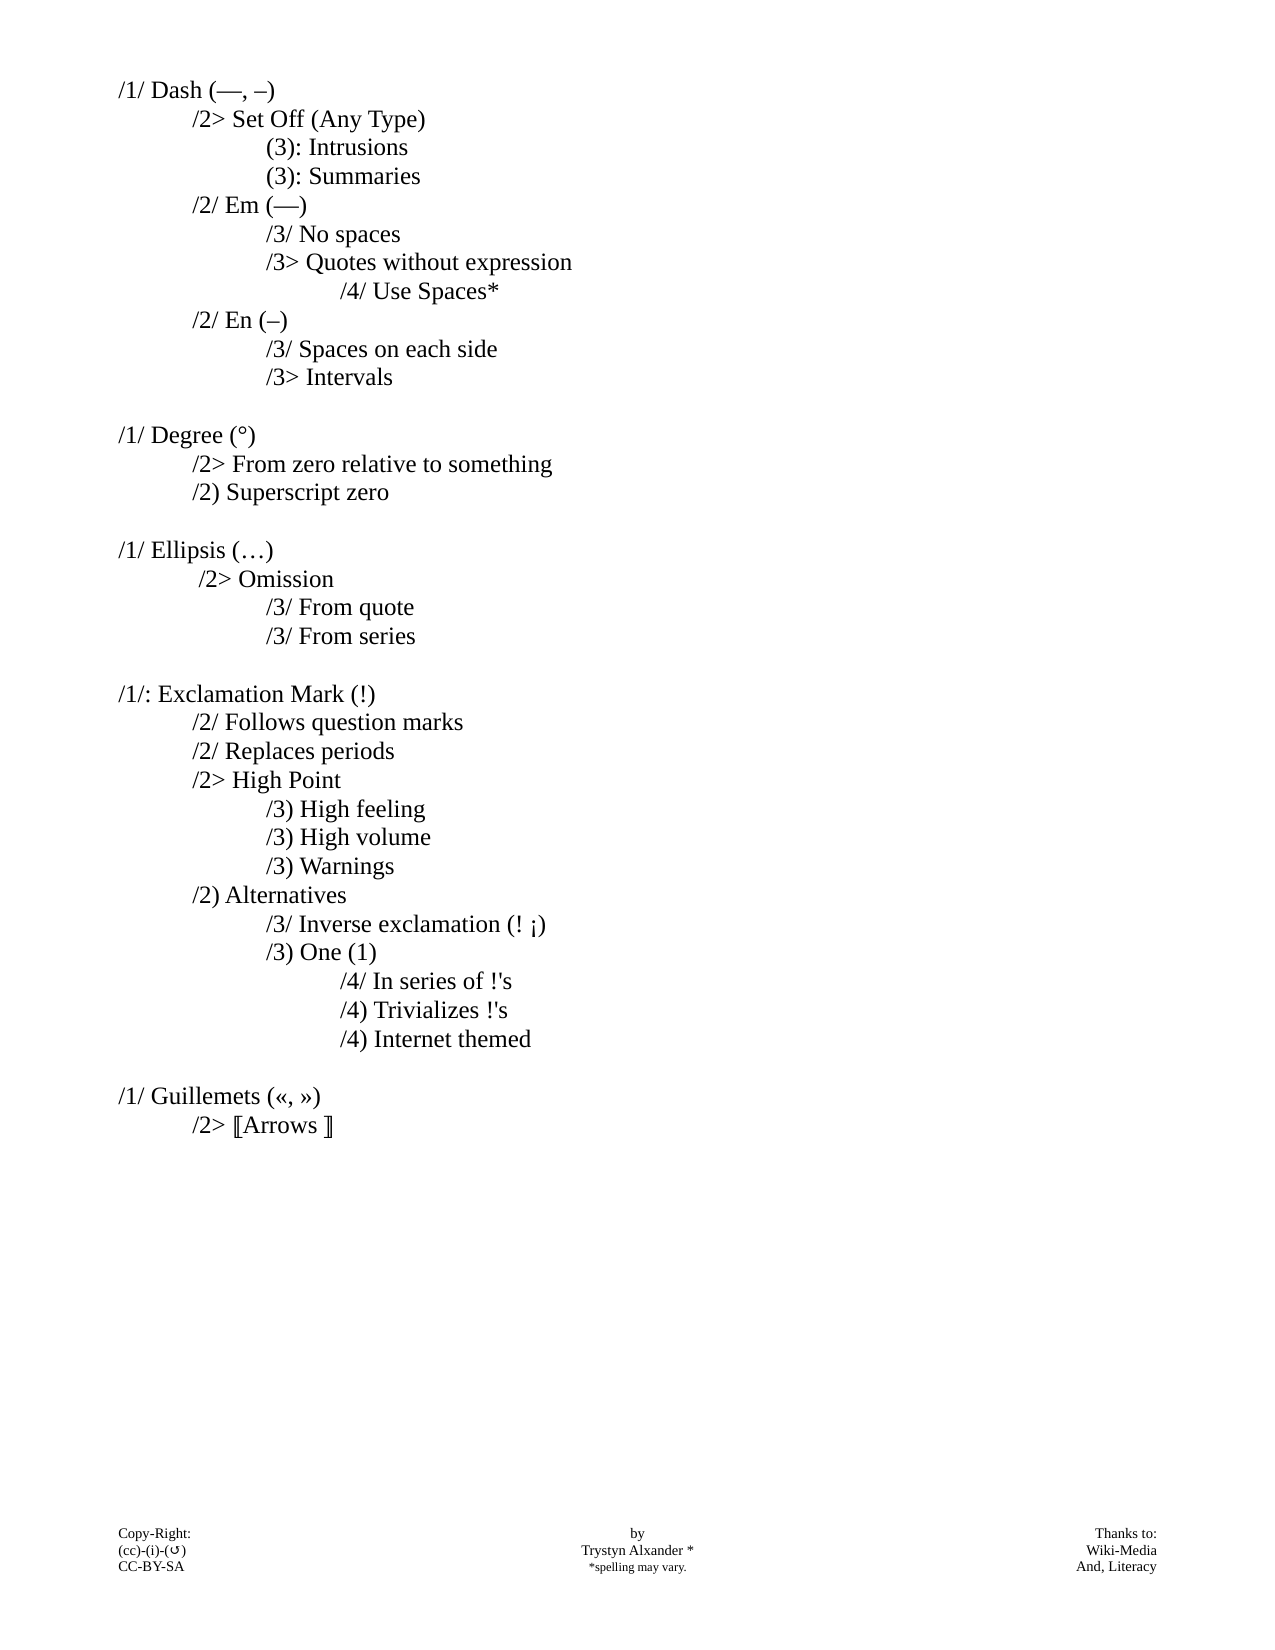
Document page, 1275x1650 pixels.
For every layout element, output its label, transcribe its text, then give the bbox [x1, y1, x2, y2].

text /2> From zero relative to something /2) Superscript zero [118, 449, 1157, 506]
text /3) One (1) [118, 937, 1157, 966]
text /3> Intervals [118, 362, 1157, 391]
text /3> Quotes without expression /4/ Use Spaces* [118, 247, 1157, 305]
text (3): Summaries [118, 161, 1157, 190]
text /2> Set Off (Any Type) [118, 104, 1157, 132]
text /1/ Ellipsis (…) [118, 535, 1157, 564]
text /2/ Em (—) [118, 190, 1157, 219]
text /1/: Exclamation Mark (!) [118, 679, 1157, 707]
text /3/ Spaces on each side [118, 334, 1157, 362]
text /1/ Guillemets («, ») [118, 1081, 1157, 1110]
text /3) Warnings [118, 851, 1157, 880]
text /3) High volume [118, 822, 1157, 851]
text /1/ Degree (°) [118, 420, 1157, 449]
text /2/ Replaces periods [118, 736, 1157, 765]
text /3/ Inverse exclamation (! ¡) [118, 909, 1157, 937]
text /2) Alternatives [118, 880, 1157, 909]
text /4) Trivializes !'s [118, 995, 1157, 1024]
text /3/ From quote [118, 592, 1157, 621]
text /3/ From series [118, 621, 1157, 650]
text /1/ Dash (—, –) [118, 75, 1157, 104]
text (3): Intrusions [118, 132, 1157, 161]
text /2> ⟦Arrows ⟧ [118, 1110, 1157, 1139]
text /4/ In series of !'s [118, 966, 1157, 995]
text /4) Internet themed [118, 1024, 1157, 1052]
text /2> High Point [118, 765, 1157, 794]
text /3/ No spaces [118, 219, 1157, 247]
text /2/ Follows question marks [118, 707, 1157, 736]
text /2> Omission [118, 564, 1157, 592]
text /2/ En (–) [118, 305, 1157, 334]
text /3) High feeling [118, 794, 1157, 822]
